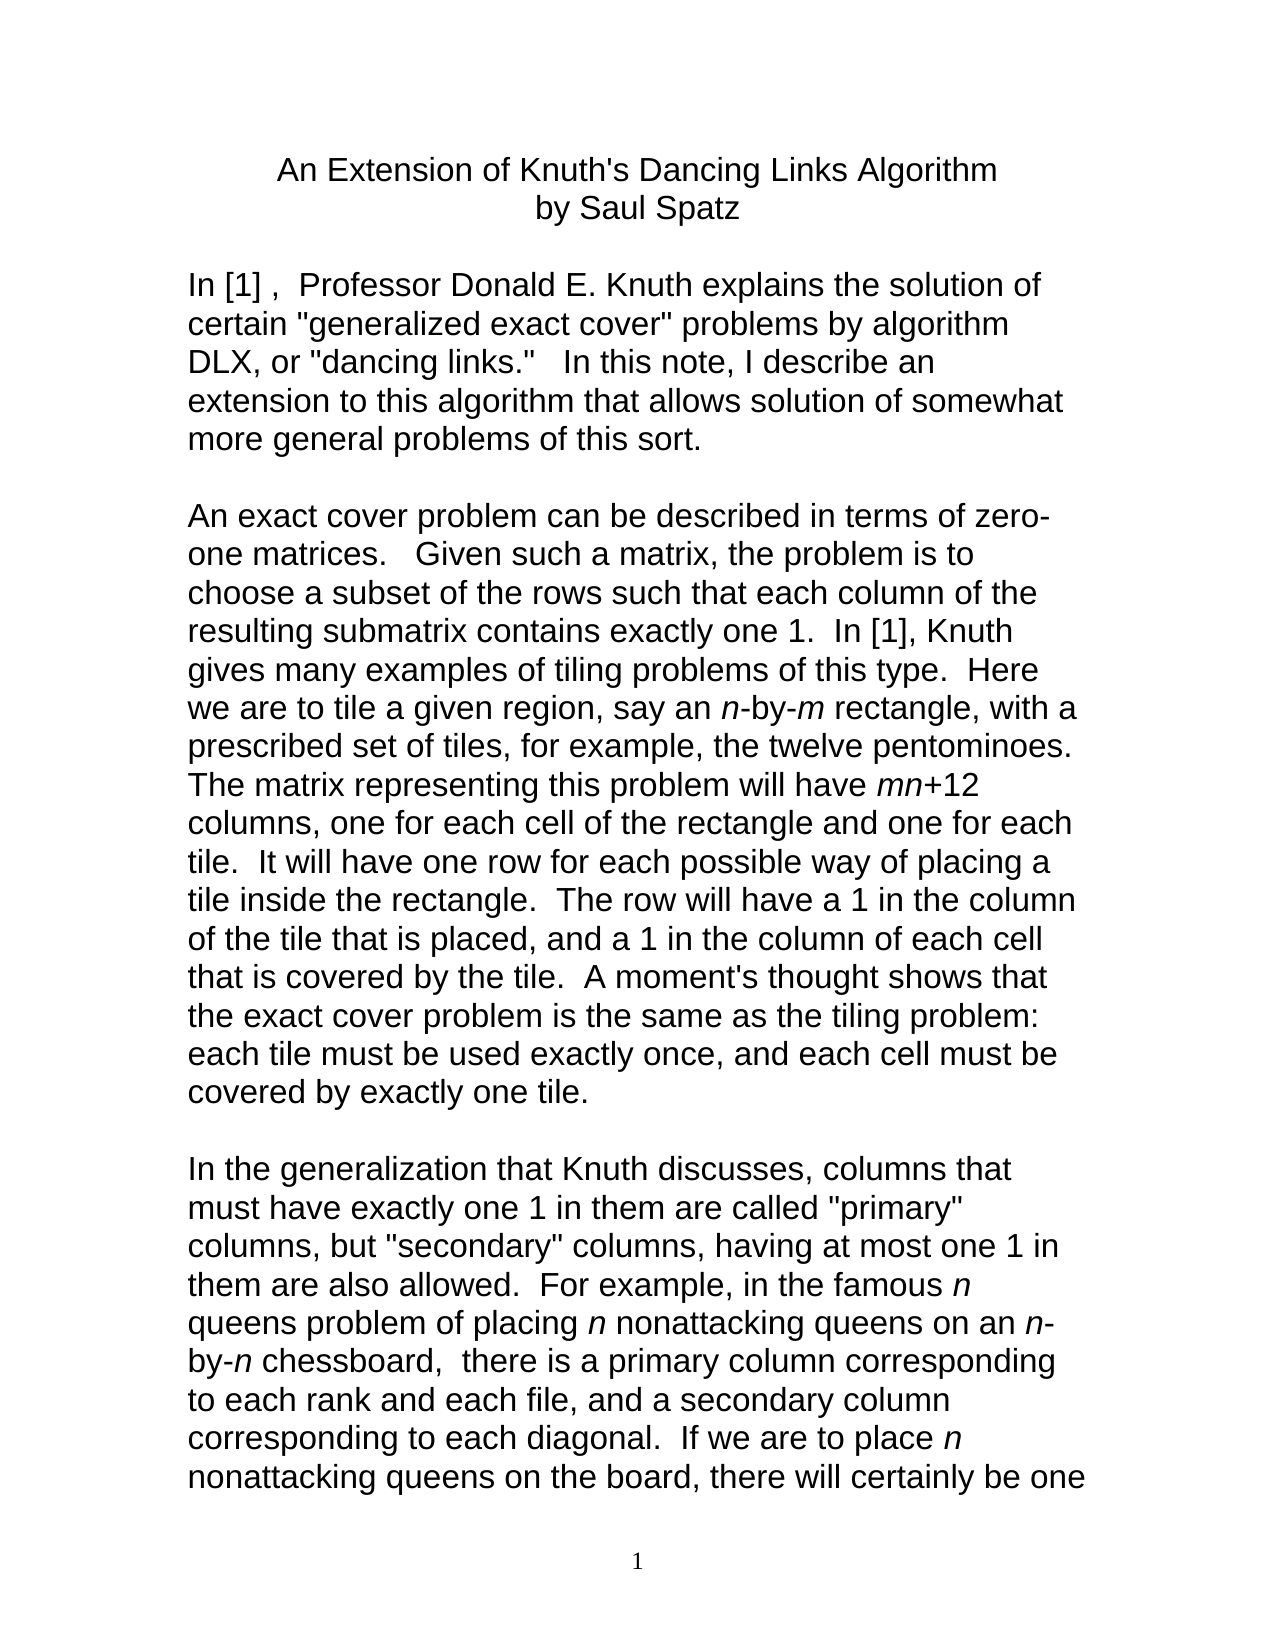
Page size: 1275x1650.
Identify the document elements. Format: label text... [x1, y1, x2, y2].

text In [1] , Professor Donald E. Knuth explains the solution of certain "generalized exact cover" problems by algorithm DLX, or "dancing links." In this note, I describe an extension to this algorithm that allows solution of somewhat more general problems of this sort. [187, 265, 1087, 457]
text An Extension of Knuth's Dancing Links Algorithm [187, 150, 1087, 188]
text by Saul Spatz [187, 188, 1087, 227]
text In the generalization that Knuth discusses, columns that must have exactly one 1 in them are called "primary" columns, but "secondary" columns, having at most one 1 in them are also allowed. For example, in the famous n queens problem of placing n nonattacking queens on an n-by-n chessboard, there is a primary column corresponding to each rank and each file, and a secondary column corresponding to each diagonal. If we are to place n nonattacking queens on the board, there will certainly be one [187, 1149, 1087, 1495]
text An exact cover problem can be described in terms of zero-one matrices. Given such a matrix, the problem is to choose a subset of the rows such that each column of the resulting submatrix contains exactly one 1. In [1], Knuth gives many examples of tiling problems of this type. Here we are to tile a given region, say an n-by-m rectangle, with a prescribed set of tiles, for example, the twelve pentominoes. The matrix representing this problem will have mn+12 columns, one for each cell of the rectangle and one for each tile. It will have one row for each possible way of placing a tile inside the rectangle. The row will have a 1 in the column of the tile that is placed, and a 1 in the column of each cell that is covered by the tile. A moment's thought shows that the exact cover problem is the same as the tiling problem: each tile must be used exactly once, and each cell must be covered by exactly one tile. [187, 496, 1087, 1111]
